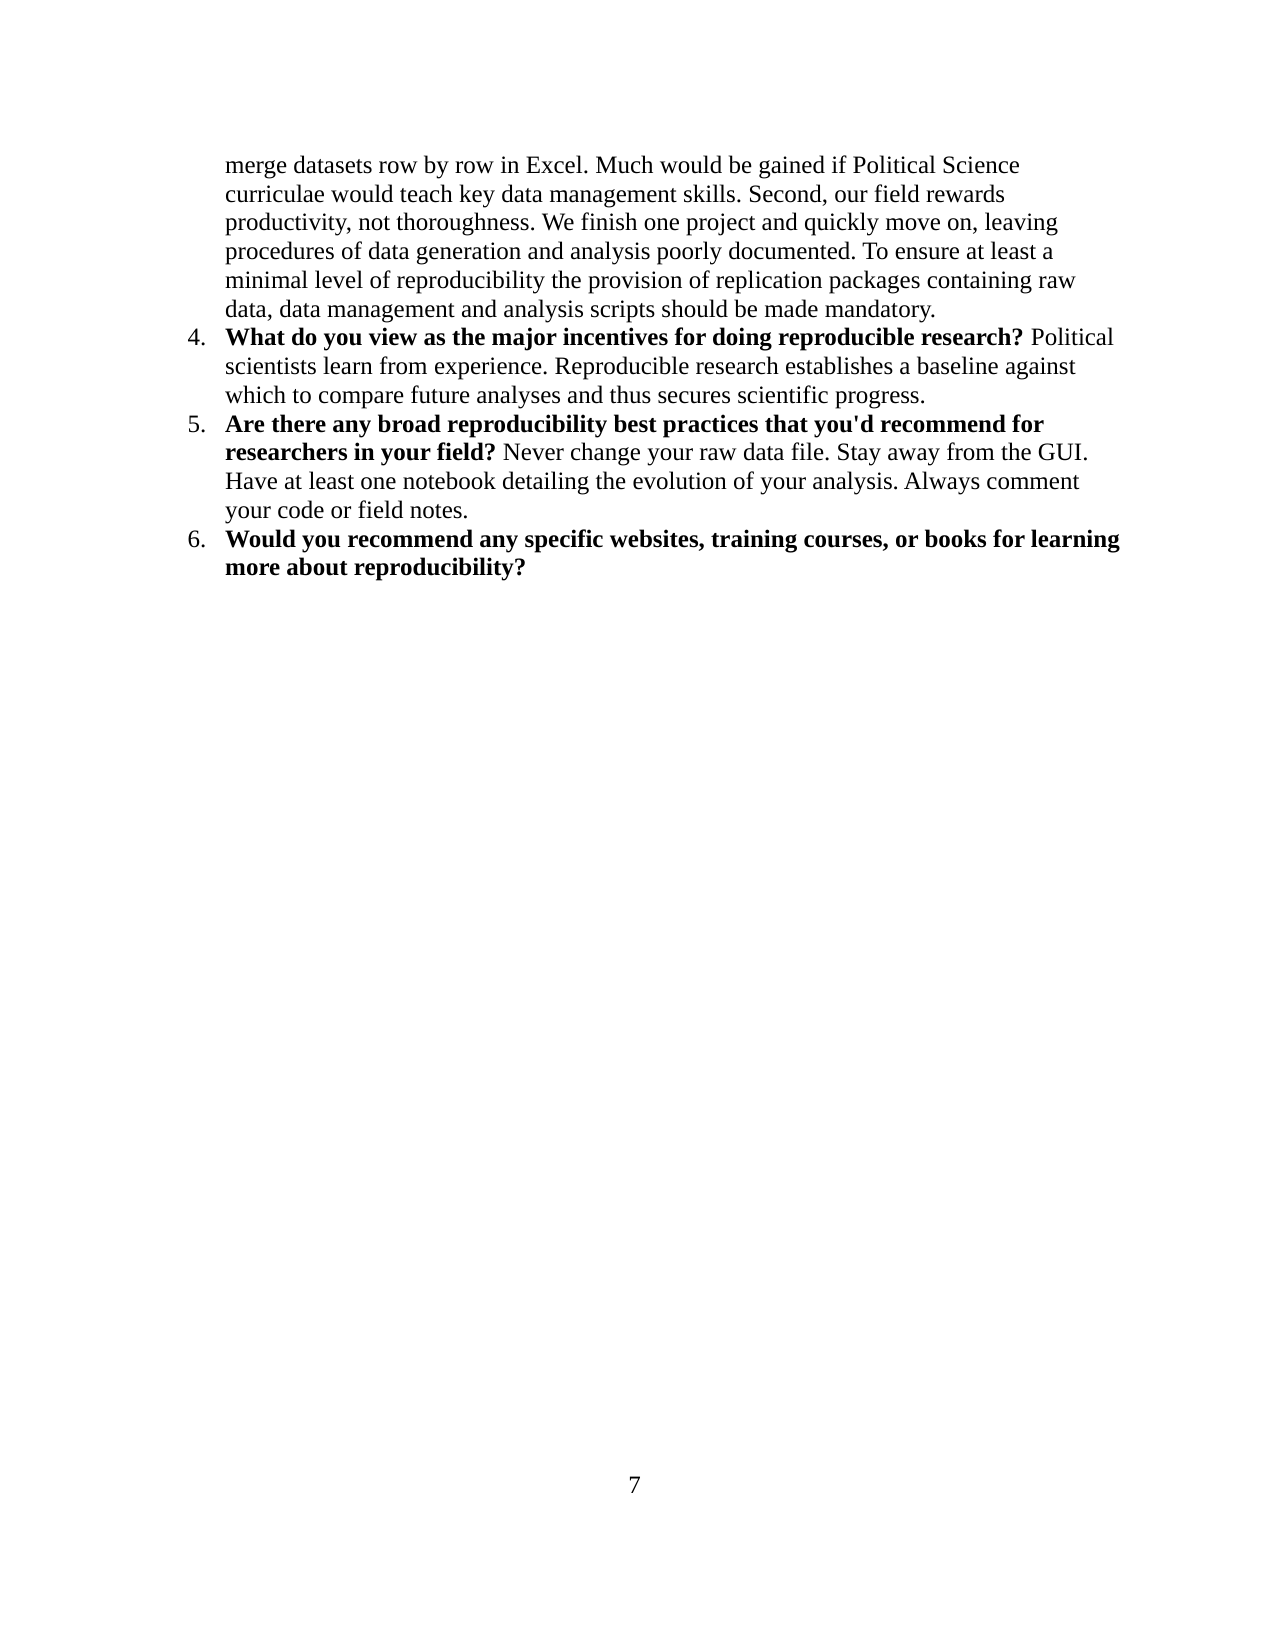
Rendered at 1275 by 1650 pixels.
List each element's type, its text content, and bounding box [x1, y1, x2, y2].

list Would you recommend any specific websites, training courses, or books for learning more about reproducibility? [187, 524, 1125, 581]
list merge datasets row by row in Excel. Much would be gained if Political Science curriculae would teach key data management skills. Second, our field rewards productivity, not thoroughness. We finish one project and quickly move on, leaving procedures of data generation and analysis poorly documented. To ensure at least a minimal level of reproducibility the provision of replication packages containing raw data, data management and analysis scripts should be made mandatory. [187, 150, 1125, 322]
list Are there any broad reproducibility best practices that you'd recommend for researchers in your field? Never change your raw data file. Stay away from the GUI. Have at least one notebook detailing the evolution of your analysis. Always comment your code or field notes. [187, 409, 1125, 524]
list What do you view as the major incentives for doing reproducible research? Political scientists learn from experience. Reproducible research establishes a baseline against which to compare future analyses and thus secures scientific progress. [187, 322, 1125, 409]
